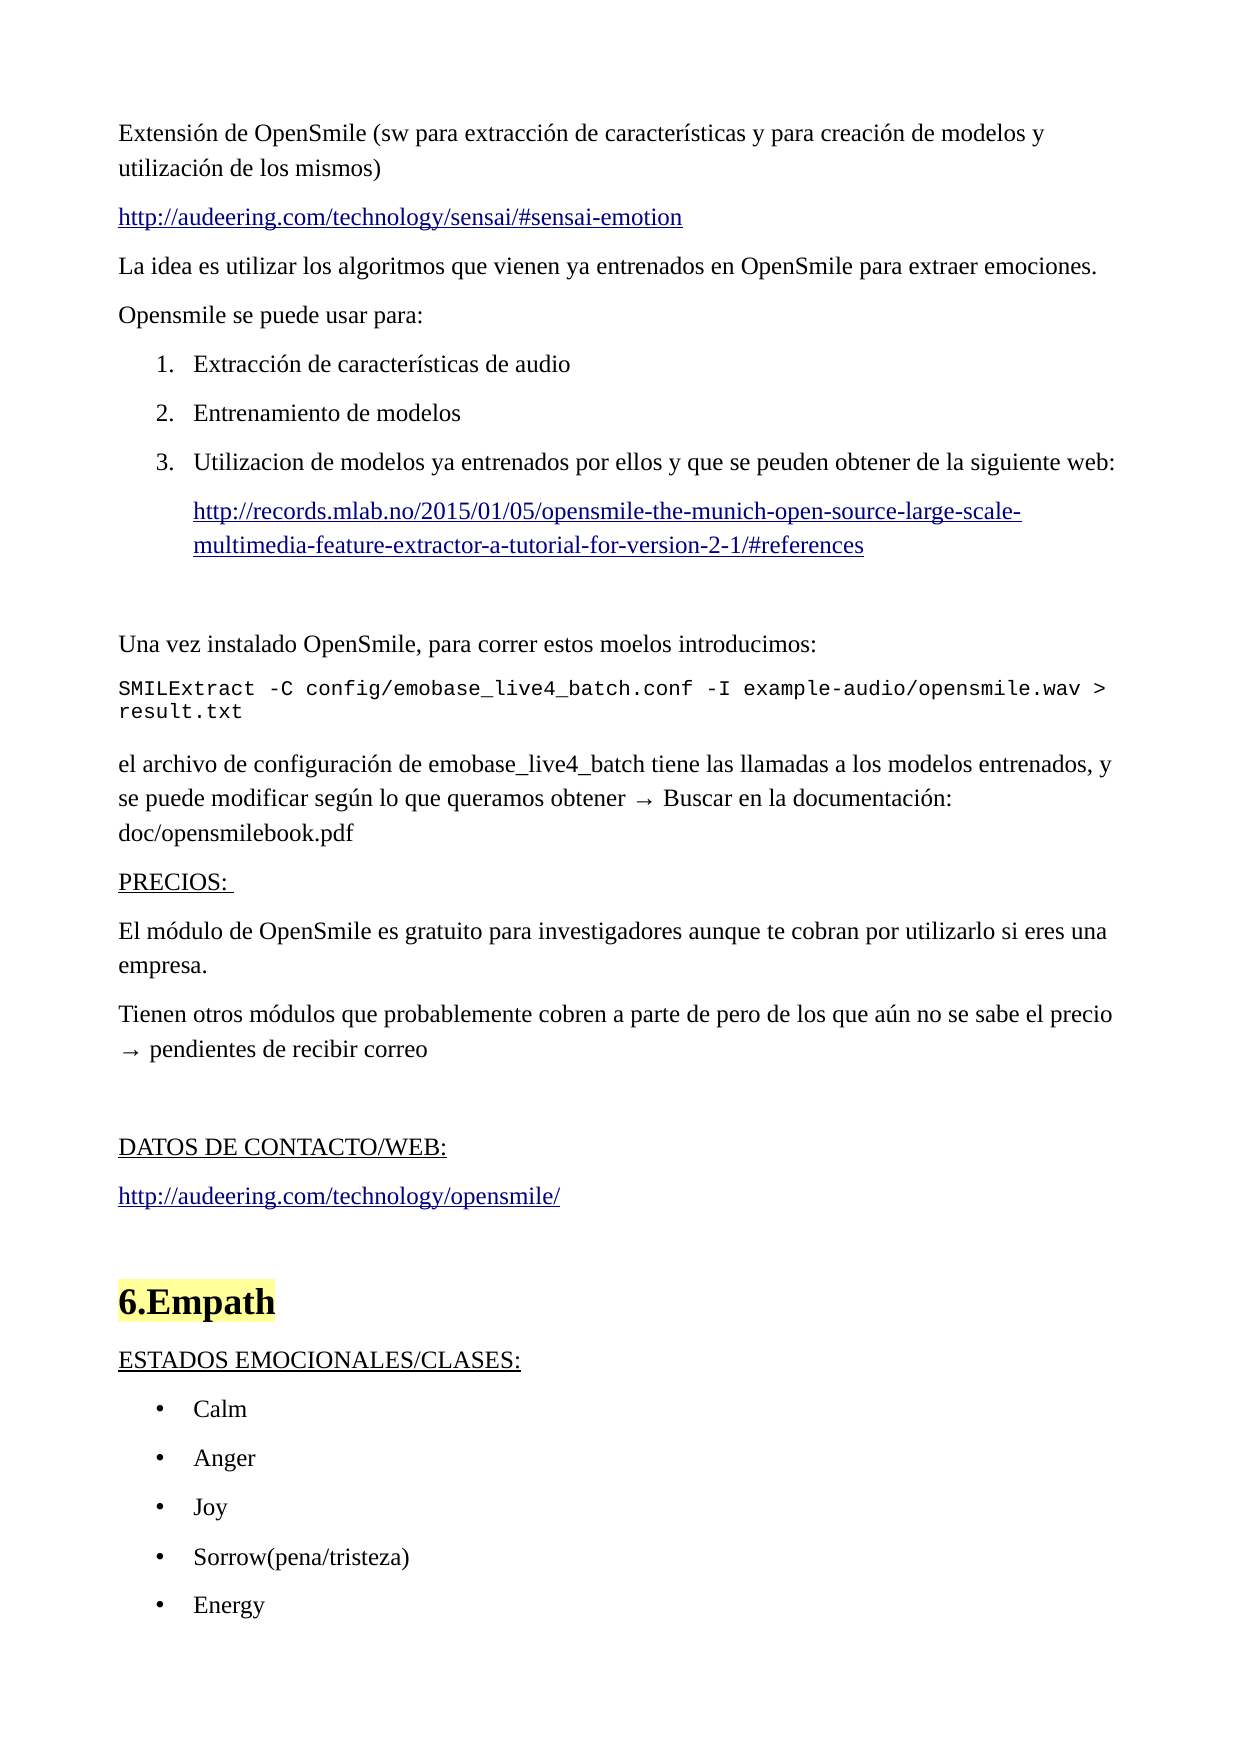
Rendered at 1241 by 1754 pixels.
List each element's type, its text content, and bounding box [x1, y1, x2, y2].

text La idea es utilizar los algoritmos que vienen ya entrenados en OpenSmile para extraer emociones. [118, 251, 1122, 279]
text Opensmile se puede usar para: [118, 300, 1122, 328]
text SMILExtract -C config/emobase_live4_batch.conf -I example-audio/opensmile.wav > result.txt [118, 678, 1122, 725]
list Energy [156, 1591, 1122, 1619]
list Calm [156, 1394, 1122, 1423]
text ESTADOS EMOCIONALES/CLASES: [118, 1345, 1122, 1374]
list Joy [156, 1492, 1122, 1521]
text Extensión de OpenSmile (sw para extracción de características y para creación de modelos y utilización de los mismos) [118, 118, 1122, 181]
text Tienen otros módulos que probablemente cobren a parte de pero de los que aún no se sabe el precio → pendientes de recibir correo [118, 999, 1122, 1062]
list Anger [156, 1443, 1122, 1472]
list http://records.mlab.no/2015/01/05/opensmile-the-munich-open-source-large-scale-multimedia-feature-extractor-a-tutorial-for-version-2-1/#references [156, 496, 1122, 559]
text http://audeering.com/technology/sensai/#sensai-emotion [118, 202, 1122, 230]
text el archivo de configuración de emobase_live4_batch tiene las llamadas a los modelos entrenados, y se puede modificar según lo que queramos obtener → Buscar en la documentación: doc/opensmilebook.pdf [118, 749, 1122, 846]
list Utilizacion de modelos ya entrenados por ellos y que se peuden obtener de la siguiente web: [156, 447, 1122, 476]
text DATOS DE CONTACTO/WEB: [118, 1132, 1122, 1161]
list Sorrow(pena/tristeza) [156, 1542, 1122, 1570]
list Extracción de características de audio [156, 349, 1122, 378]
text El módulo de OpenSmile es gratuito para investigadores aunque te cobran por utilizarlo si eres una empresa. [118, 916, 1122, 979]
list Entrenamiento de modelos [156, 398, 1122, 427]
text PRECIOS: [118, 867, 1122, 895]
text 6.Empath [118, 1279, 1122, 1322]
text Una vez instalado OpenSmile, para correr estos moelos introducimos: [118, 629, 1122, 657]
text http://audeering.com/technology/opensmile/ [118, 1181, 1122, 1210]
